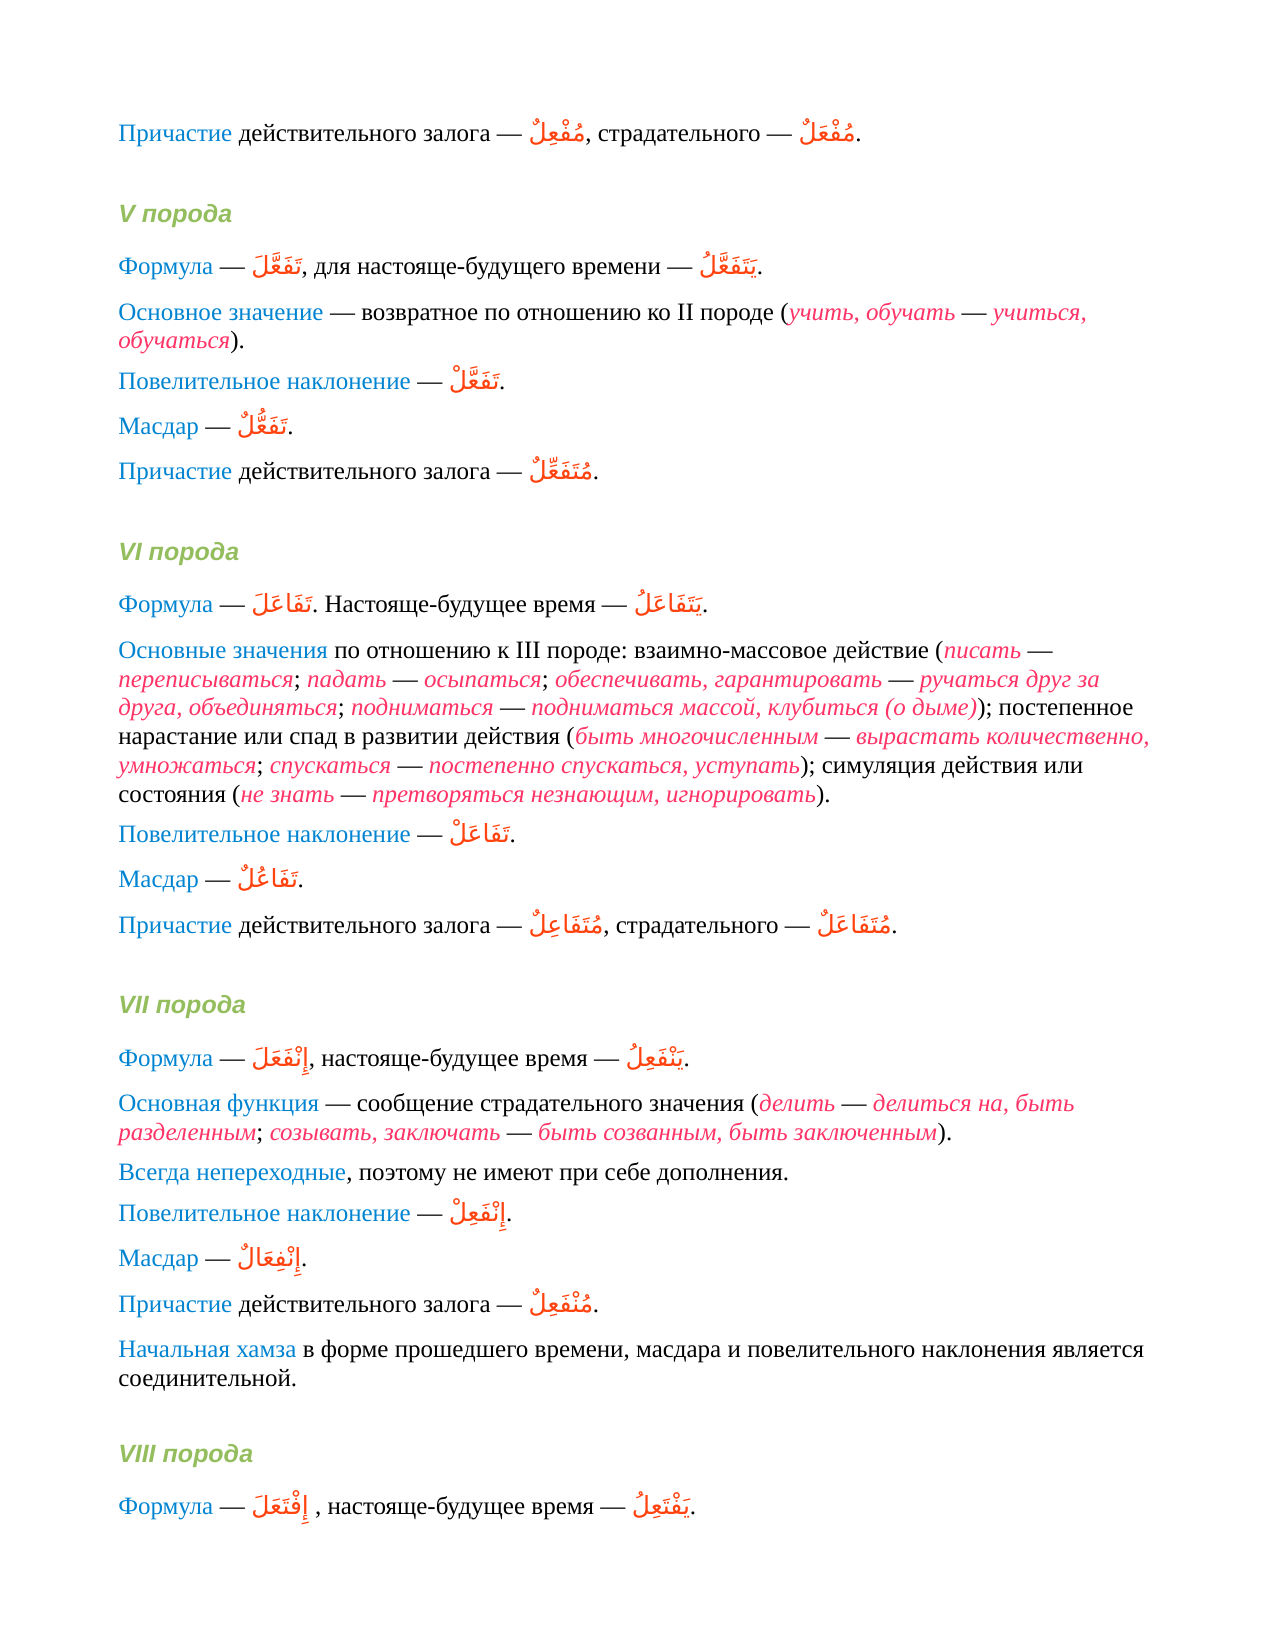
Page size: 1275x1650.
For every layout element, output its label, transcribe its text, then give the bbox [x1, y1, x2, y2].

text Повелительное наклонение — إِنْفَعِلْ. [118, 1198, 1157, 1232]
text Причастие действительного залога — مُتَفَعِّلٌ. [118, 456, 1157, 490]
text Начальная хамза в форме прошедшего времени, масдара и повелительного наклонения является соединительной. [118, 1334, 1157, 1391]
text Причастие действительного залога — مُتَفَاعِلٌ, страдательного — مُتَفَاعَلٌ. [118, 910, 1157, 943]
text Формула — تَفَاعَلَ. Настояще-будущее время — يَتَفَاعَلُ. [118, 589, 1157, 623]
text Масдар — تَفَعُّلٌ. [118, 411, 1157, 445]
text Основная функция — сообщение страдательного значения (делить — делиться на, быть разделенным; созывать, заключать — быть созванным, быть заключенным). [118, 1088, 1157, 1146]
text Формула — تَفَعَّلَ, для настояще-будущего времени — يَتَفَعَّلُ. [118, 251, 1157, 285]
text Основное значение — возвратное по отношению ко II породе (учить, обучать — учиться, обучаться). [118, 297, 1157, 354]
text Причастие действительного залога — مُفْعِلٌ, страдательного — مُفْعَلٌ. [118, 118, 1157, 152]
subtitle V порода [118, 199, 1157, 228]
text Всегда непереходные, поэтому не имеют при себе дополнения. [118, 1157, 1157, 1186]
text Основные значения по отношению к III породе: взаимно-массовое действие (писать — переписываться; падать — осыпаться; обеспечивать, гарантировать — ручаться друг за друга, объединяться; подниматься — подниматься массой, клубиться (о дыме)); постепенное нарастание или спад в развитии действия (быть многочисленным — вырастать количественно, умножаться; спускаться — постепенно спускаться, уступать); симуляция действия или состояния (не знать — претворяться незнающим, игнорировать). [118, 635, 1157, 807]
subtitle VI порода [118, 537, 1157, 566]
text Масдар — تَفَاعُلٌ. [118, 864, 1157, 898]
text Причастие действительного залога — مُنْفَعِلٌ. [118, 1289, 1157, 1322]
subtitle VIII порода [118, 1439, 1157, 1467]
text Масдар — إِنْفِعَالٌ. [118, 1243, 1157, 1277]
text Формула — إِفْتَعَلَ , настояще-будущее время — يَفْتَعِلُ. [118, 1491, 1157, 1524]
text Повелительное наклонение — تَفَعَّلْ. [118, 366, 1157, 399]
subtitle VII порода [118, 991, 1157, 1019]
text Повелительное наклонение — تَفَاعَلْ. [118, 819, 1157, 853]
text Формула — إِنْفَعَلَ, настояще-будущее время — يَنْفَعِلُ. [118, 1043, 1157, 1076]
